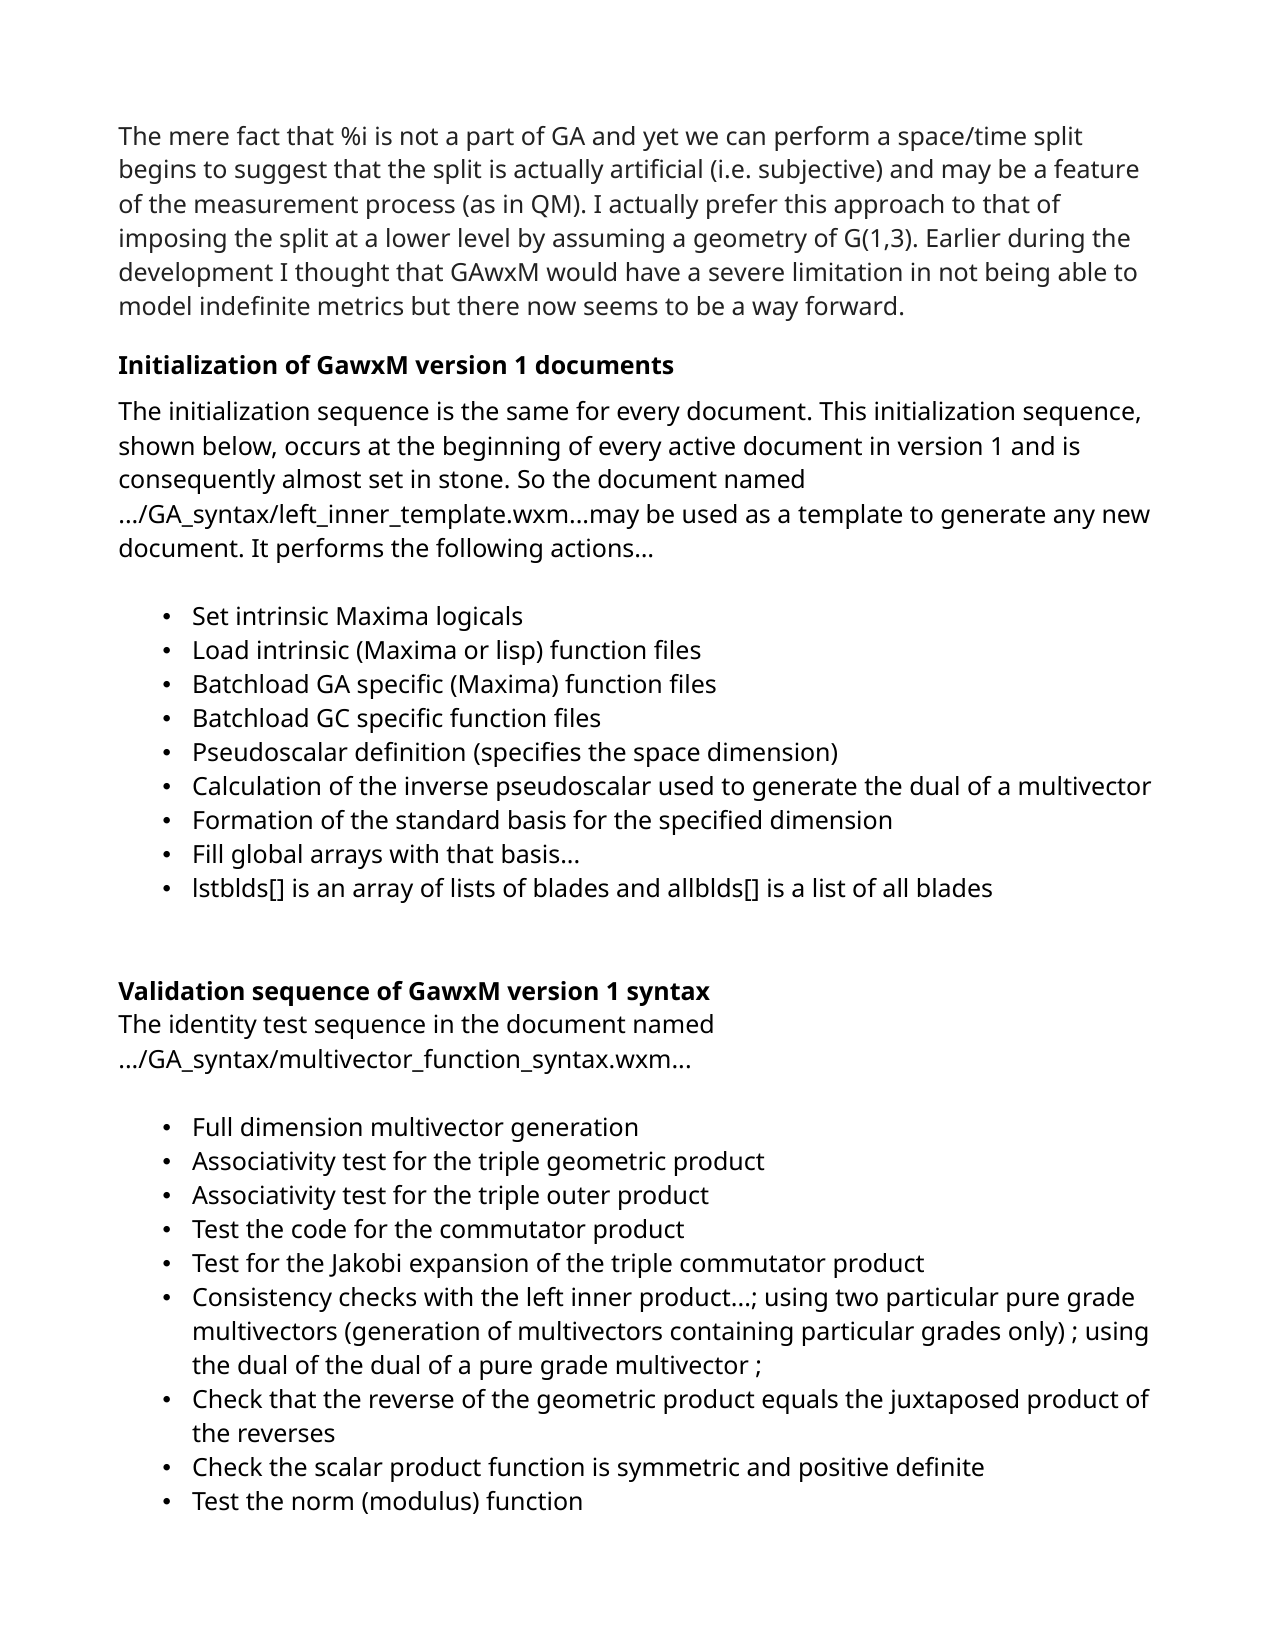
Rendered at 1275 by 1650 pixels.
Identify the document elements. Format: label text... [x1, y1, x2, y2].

list Formation of the standard basis for the specified dimension [162, 803, 1157, 837]
list Batchload GC specific function files [162, 701, 1157, 735]
list Check the scalar product function is symmetric and positive definite [162, 1450, 1157, 1484]
list Calculation of the inverse pseudoscalar used to generate the dual of a multivector [162, 769, 1157, 803]
list Pseudoscalar definition (specifies the space dimension) [162, 735, 1157, 769]
list Test the code for the commutator product [162, 1212, 1157, 1246]
text The initialization sequence is the same for every document. This initialization sequence, shown below, occurs at the beginning of every active document in version 1 and is consequently almost set in stone. So the document named .../GA_syntax/left_inner_template.wxm...may be used as a template to generate any new document. It performs the following actions… [118, 394, 1157, 564]
list Batchload GA specific (Maxima) function files [162, 667, 1157, 701]
list Test the norm (modulus) function [162, 1484, 1157, 1518]
list Load intrinsic (Maxima or lisp) function files [162, 632, 1157, 667]
list Test for the Jakobi expansion of the triple commutator product [162, 1246, 1157, 1280]
list Consistency checks with the left inner product...; using two particular pure grade multivectors (generation of multivectors containing particular grades only) ; using the dual of the dual of a pure grade multivector ; [162, 1280, 1157, 1382]
list Fill global arrays with that basis... [162, 837, 1157, 871]
list Set intrinsic Maxima logicals [162, 598, 1157, 632]
list Check that the reverse of the geometric product equals the juxtaposed product of the reverses [162, 1382, 1157, 1450]
list Full dimension multivector generation [162, 1109, 1157, 1143]
list Associativity test for the triple outer product [162, 1177, 1157, 1212]
subtitle Initialization of GawxM version 1 documents [118, 347, 1157, 382]
text The mere fact that %i is not a part of GA and yet we can perform a space/time split begins to suggest that the split is actually artificial (i.e. subjective) and may be a feature of the measurement process (as in QM). I actually prefer this approach to that of imposing the split at a lower level by assuming a geometry of G(1,3). Earlier during the development I thought that GAwxM would have a severe limitation in not being able to model indefinite metrics but there now seems to be a way forward. [118, 118, 1157, 322]
subtitle Validation sequence of GawxM version 1 syntax [118, 973, 1157, 1007]
list lstblds[] is an array of lists of blades and allblds[] is a list of all blades [162, 871, 1157, 905]
text The identity test sequence in the document named .../GA_syntax/multivector_function_syntax.wxm... [118, 1007, 1157, 1075]
list Associativity test for the triple geometric product [162, 1143, 1157, 1177]
